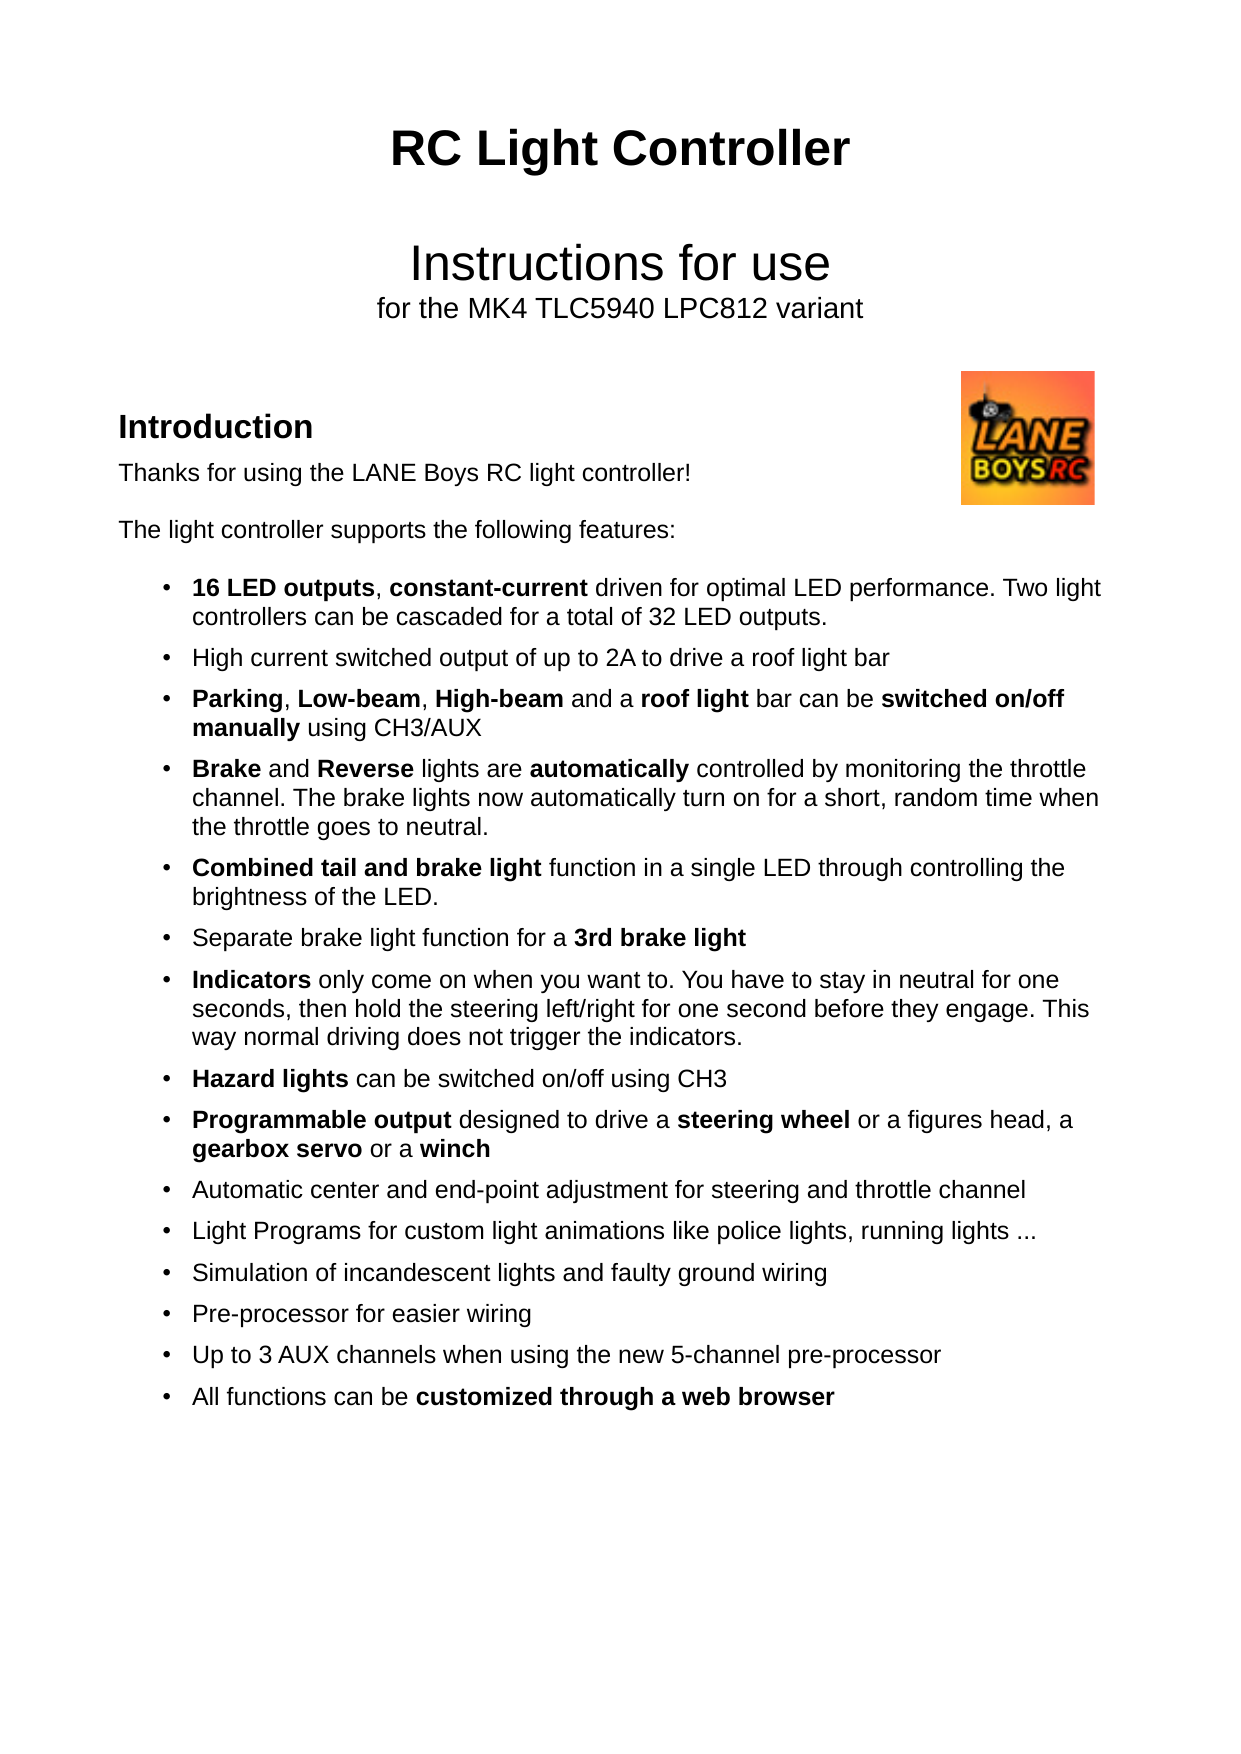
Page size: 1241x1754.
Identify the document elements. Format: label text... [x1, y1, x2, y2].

list Combined tail and brake light function in a single LED through controlling the brightness of the LED. [162, 853, 1122, 911]
text Instructions for use [118, 233, 1122, 291]
list Automatic center and end-point adjustment for steering and throttle channel [162, 1175, 1122, 1204]
list Programmable output designed to drive a steering wheel or a figures head, a gearbox servo or a winch [162, 1105, 1122, 1162]
list Pre-processor for easier wiring [162, 1299, 1122, 1328]
subtitle [1095, 407, 1122, 445]
list Parking, Low-beam, High-beam and a roof light bar can be switched on/off manually using CH3/AUX [162, 684, 1122, 742]
list Separate brake light function for a 3rd brake light [162, 923, 1122, 952]
text The light controller supports the following features: [118, 515, 1122, 544]
subtitle Introduction [118, 407, 961, 445]
picture [961, 371, 1095, 505]
text for the MK4 TLC5940 LPC812 variant [118, 291, 1122, 324]
list Hazard lights can be switched on/off using CH3 [162, 1063, 1122, 1092]
list All functions can be customized through a web browser [162, 1382, 1122, 1411]
list Up to 3 AUX channels when using the new 5-channel pre-processor [162, 1340, 1122, 1369]
list Light Programs for custom light animations like police lights, running lights ... [162, 1216, 1122, 1245]
list 16 LED outputs, constant-current driven for optimal LED performance. Two light controllers can be cascaded for a total of 32 LED outputs. [162, 573, 1122, 630]
list High current switched output of up to 2A to drive a roof light bar [162, 643, 1122, 672]
text RC Light Controller [118, 118, 1122, 176]
list Indicators only come on when you want to. You have to stay in neutral for one seconds, then hold the steering left/right for one second before they engage. This way normal driving does not trigger the indicators. [162, 965, 1122, 1051]
list Brake and Reverse lights are automatically controlled by monitoring the throttle channel. The brake lights now automatically turn on for a short, random time when the throttle goes to neutral. [162, 754, 1122, 841]
list Simulation of incandescent lights and faulty ground wiring [162, 1258, 1122, 1287]
text Thanks for using the LANE Boys RC light controller! [118, 458, 961, 487]
